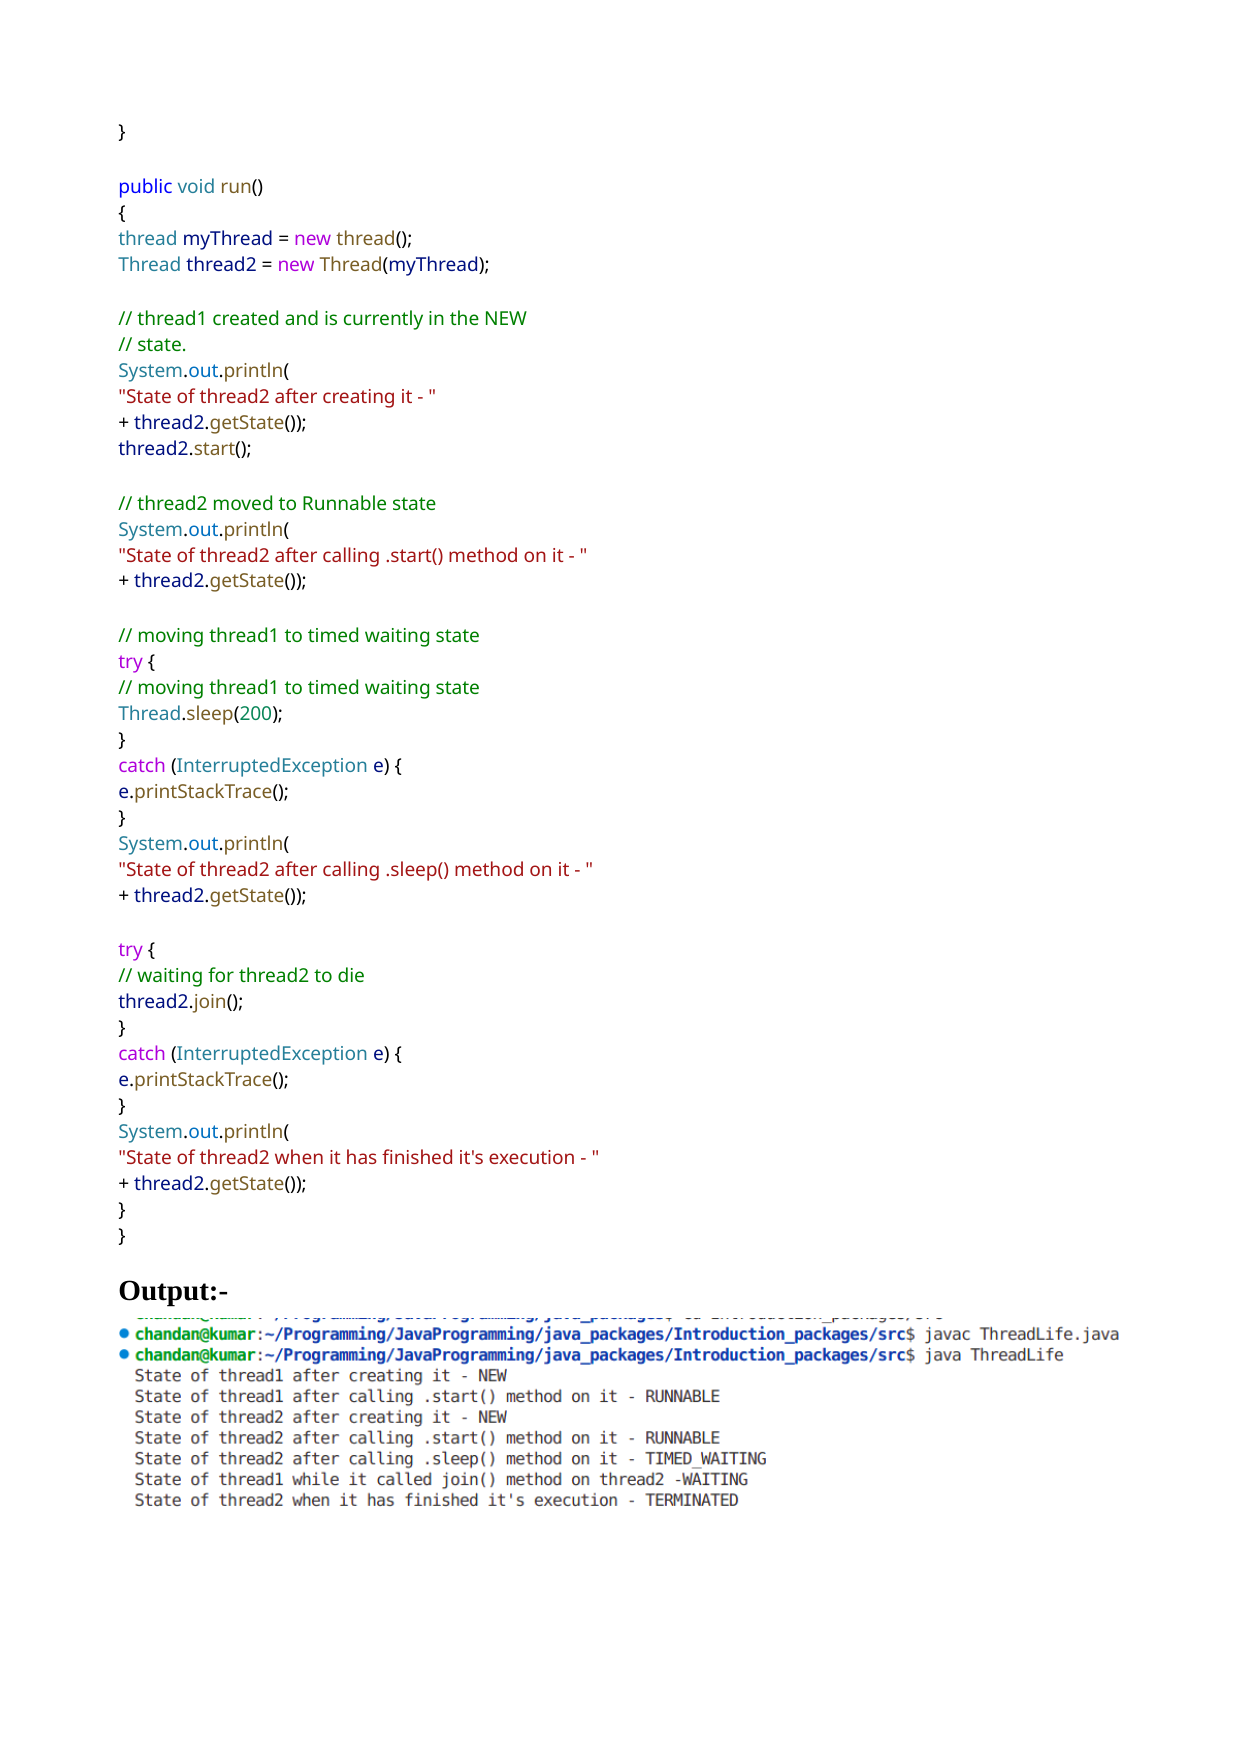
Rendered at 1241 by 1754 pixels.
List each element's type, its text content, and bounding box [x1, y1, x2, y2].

text // state. [118, 331, 1122, 357]
text // moving thread1 to timed waiting state [118, 674, 1122, 700]
text System.out.println( [118, 1118, 1122, 1144]
text } [118, 1092, 1122, 1118]
text thread2.join(); [118, 988, 1122, 1014]
text thread myThread = new thread(); [118, 225, 1122, 251]
text + thread2.getState()); [118, 882, 1122, 907]
text } [118, 1222, 1122, 1247]
picture [118, 1318, 1123, 1509]
text catch (InterruptedException e) { [118, 1040, 1122, 1066]
text } [118, 804, 1122, 830]
text "State of thread2 when it has finished it's execution - " [118, 1144, 1122, 1170]
text thread2.start(); [118, 435, 1122, 461]
text Thread.sleep(200); [118, 700, 1122, 726]
text } [118, 1014, 1122, 1040]
text "State of thread2 after calling .start() method on it - " [118, 542, 1122, 567]
text Thread thread2 = new Thread(myThread); [118, 251, 1122, 277]
text catch (InterruptedException e) { [118, 752, 1122, 778]
text System.out.println( [118, 830, 1122, 856]
text try { [118, 936, 1122, 962]
text } [118, 726, 1122, 752]
text + thread2.getState()); [118, 409, 1122, 435]
text } [118, 118, 1122, 144]
text e.printStackTrace(); [118, 1066, 1122, 1092]
text System.out.println( [118, 516, 1122, 542]
text e.printStackTrace(); [118, 778, 1122, 804]
text } [118, 1196, 1122, 1222]
text // thread1 created and is currently in the NEW [118, 305, 1122, 331]
text "State of thread2 after calling .sleep() method on it - " [118, 856, 1122, 882]
text try { [118, 648, 1122, 674]
text public void run() [118, 173, 1122, 199]
text + thread2.getState()); [118, 1170, 1122, 1196]
text // thread2 moved to Runnable state [118, 490, 1122, 516]
text + thread2.getState()); [118, 567, 1122, 593]
text // waiting for thread2 to die [118, 962, 1122, 988]
text "State of thread2 after creating it - " [118, 383, 1122, 409]
text // moving thread1 to timed waiting state [118, 622, 1122, 648]
text { [118, 199, 1122, 225]
text Output:- [118, 1273, 1122, 1307]
text System.out.println( [118, 357, 1122, 383]
